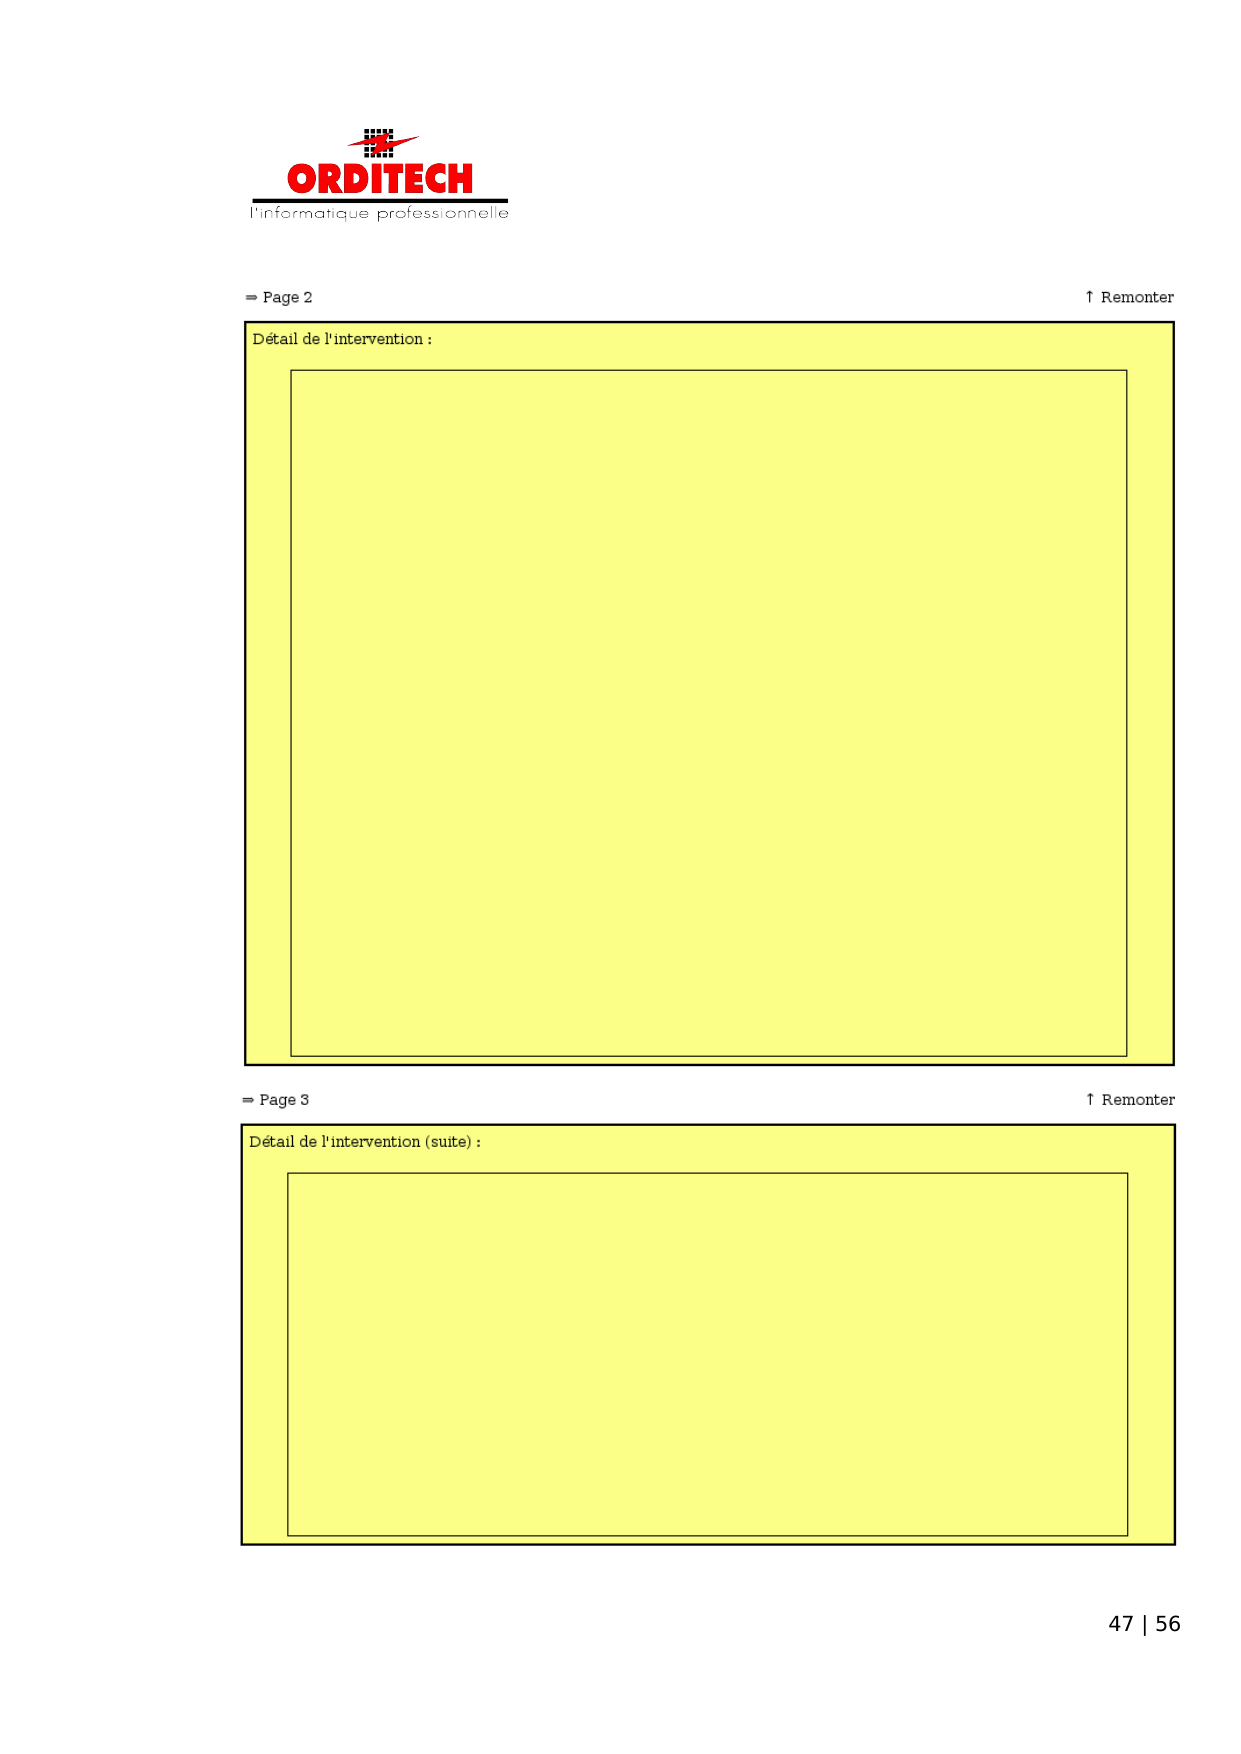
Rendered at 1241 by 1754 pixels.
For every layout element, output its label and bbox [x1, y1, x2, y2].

picture [236, 285, 1182, 1072]
picture [236, 1084, 1182, 1554]
picture [236, 118, 527, 232]
